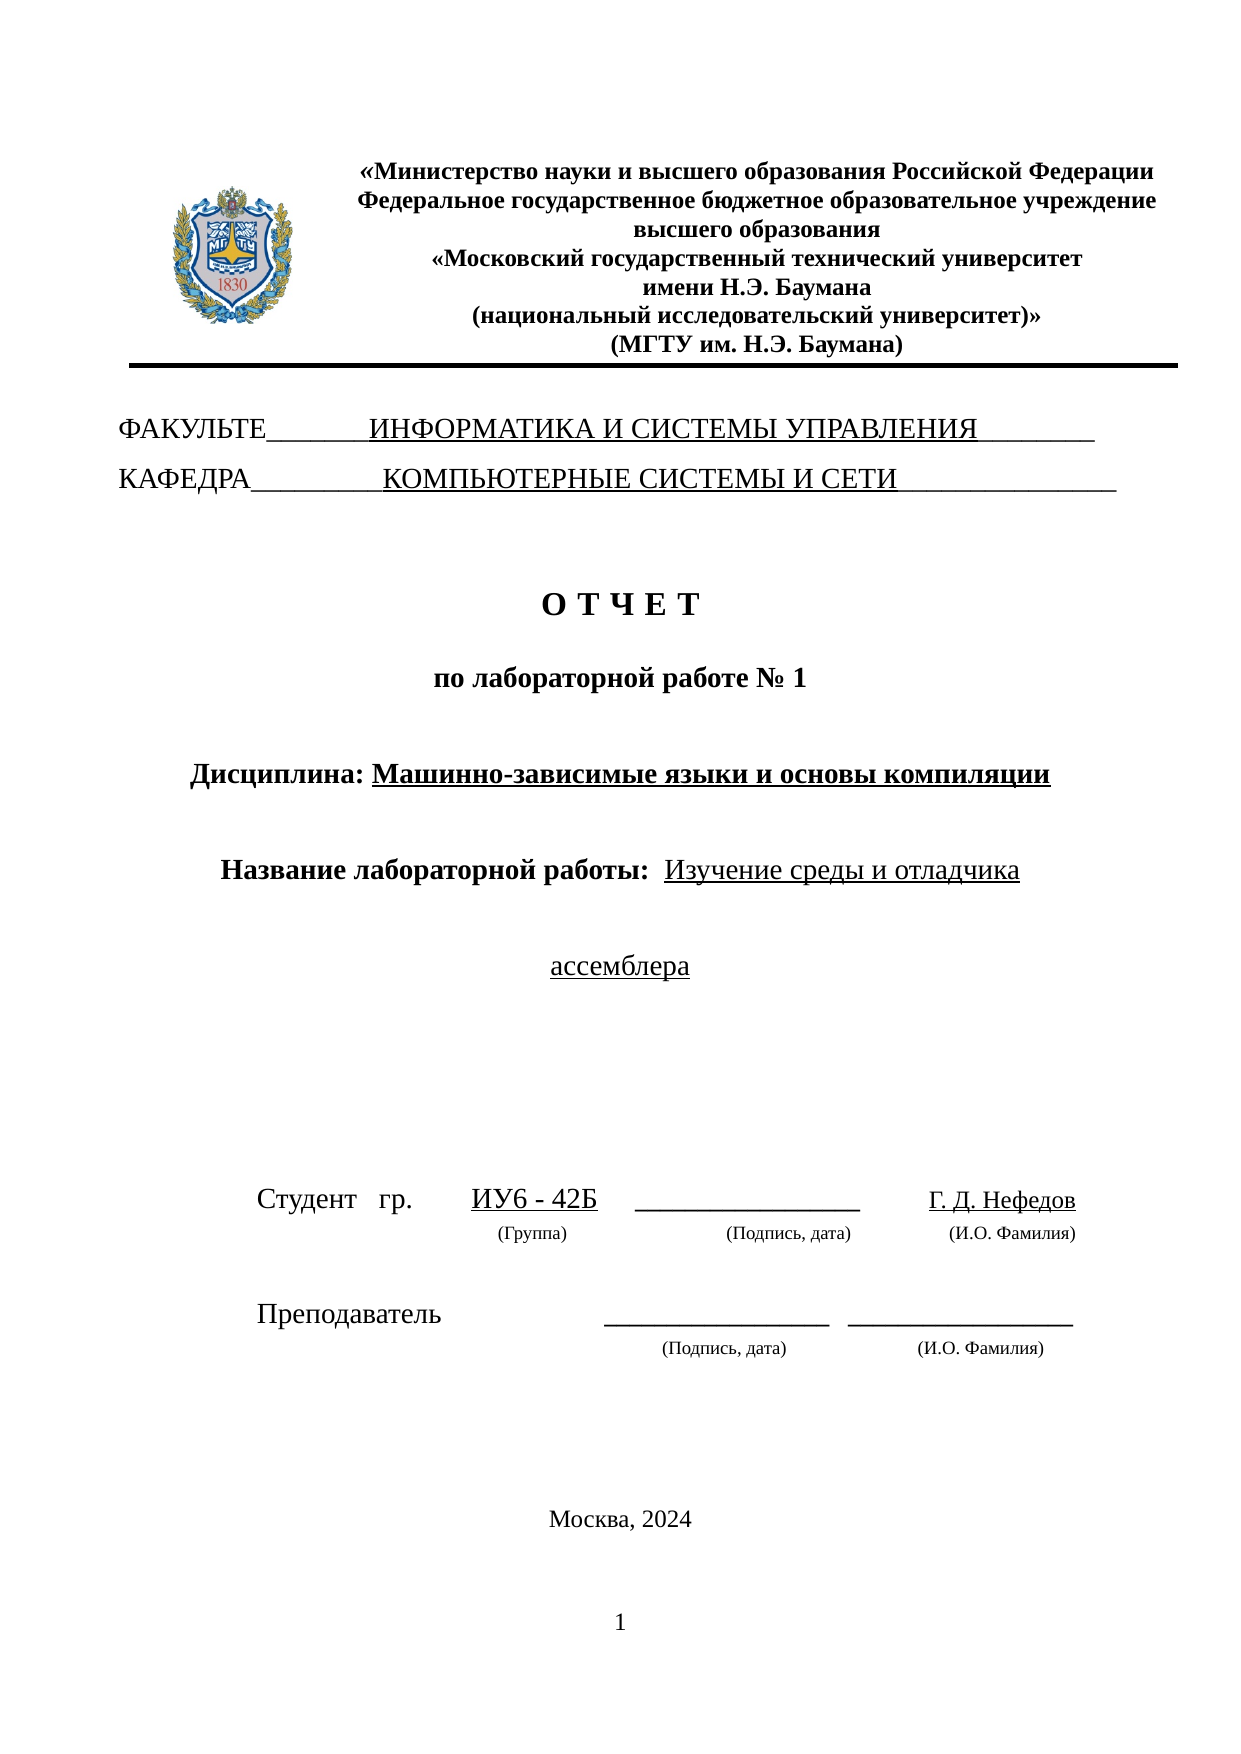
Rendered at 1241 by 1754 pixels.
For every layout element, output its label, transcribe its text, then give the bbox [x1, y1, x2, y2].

text ассемблера [118, 948, 1122, 982]
text (Подпись, дата) (И.О. Фамилия) [118, 1329, 1122, 1361]
text Преподаватель __________________ __________________ [118, 1298, 1122, 1329]
text (Группа) (Подпись, дата) (И.О. Фамилия) [118, 1214, 1122, 1246]
text КАФЕДРА_________КОМПЬЮТЕРНЫЕ СИСТЕМЫ И СЕТИ_______________ [118, 461, 1122, 495]
text по лабораторной работе № 1 [118, 660, 1122, 694]
text Название лабораторной работы: Изучение среды и отладчика [118, 852, 1122, 886]
table_header [129, 147, 336, 363]
subtitle ОТЧЕТ [118, 584, 1122, 623]
text Дисциплина: Машинно-зависимые языки и основы компиляции [118, 756, 1122, 790]
table_header «Министерство науки и высшего образования Российской Федерации Федеральное государственное бюджетное образовательное учреждение высшего образования «Московский государственный технический университет имени Н.Э. Баумана (национальный исследовательский университет)» (МГТУ им. Н.Э. Баумана) [336, 147, 1178, 363]
text Студент гр. ИУ6 - 42Б __________________ Г. Д. Нефедов [118, 1183, 1122, 1214]
picture [172, 186, 293, 324]
subtitle ФАКУЛЬТЕ_______ИНФОРМАТИКА И СИСТЕМЫ УПРАВЛЕНИЯ________ [118, 411, 1122, 444]
text Москва, 2024 [118, 1504, 1122, 1533]
